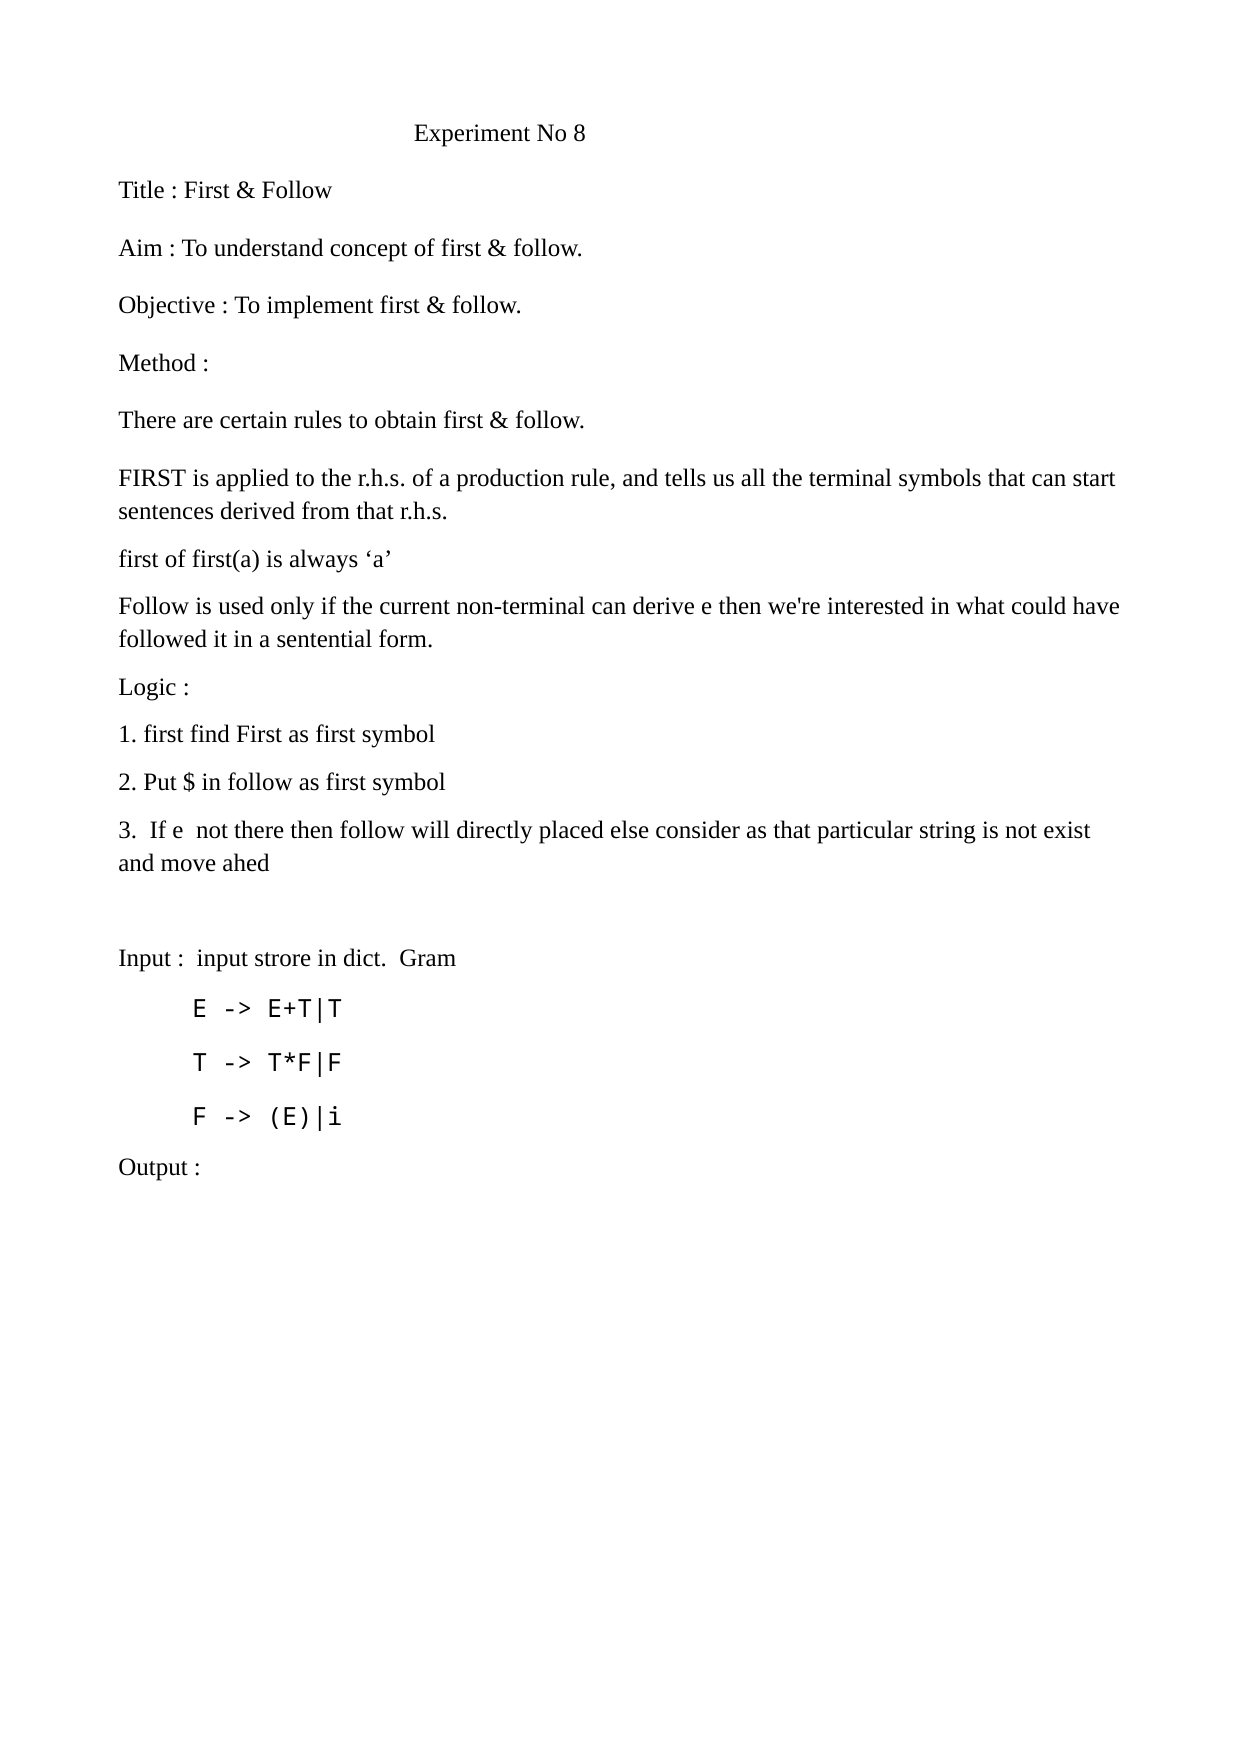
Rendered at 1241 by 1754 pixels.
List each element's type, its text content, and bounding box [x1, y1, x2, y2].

text There are certain rules to obtain first & follow. [118, 406, 1122, 434]
text Aim : To understand concept of first & follow. [118, 233, 1122, 262]
text T -> T*F|F [118, 1044, 1122, 1078]
text 2. Put $ in follow as first symbol [118, 767, 1122, 796]
text Follow is used only if the current non-terminal can derive e then we're interested in what could have followed it in a sentential form. [118, 591, 1122, 653]
text Output : [118, 1152, 1122, 1181]
text Experiment No 8 [118, 118, 1122, 147]
text 3. If e not there then follow will directly placed else consider as that particular string is not exist and move ahed [118, 815, 1122, 877]
text first of first(a) is always ‘a’ [118, 544, 1122, 572]
text FIRST is applied to the r.h.s. of a production rule, and tells us all the terminal symbols that can start sentences derived from that r.h.s. [118, 463, 1122, 525]
text E -> E+T|T [118, 991, 1122, 1025]
text 1. first find First as first symbol [118, 719, 1122, 748]
text Objective : To implement first & follow. [118, 291, 1122, 319]
text Input : input strore in dict. Gram [118, 943, 1122, 972]
text F -> (E)|i [118, 1098, 1122, 1132]
text Method : [118, 348, 1122, 377]
text Logic : [118, 672, 1122, 701]
text Title : First & Follow [118, 176, 1122, 204]
